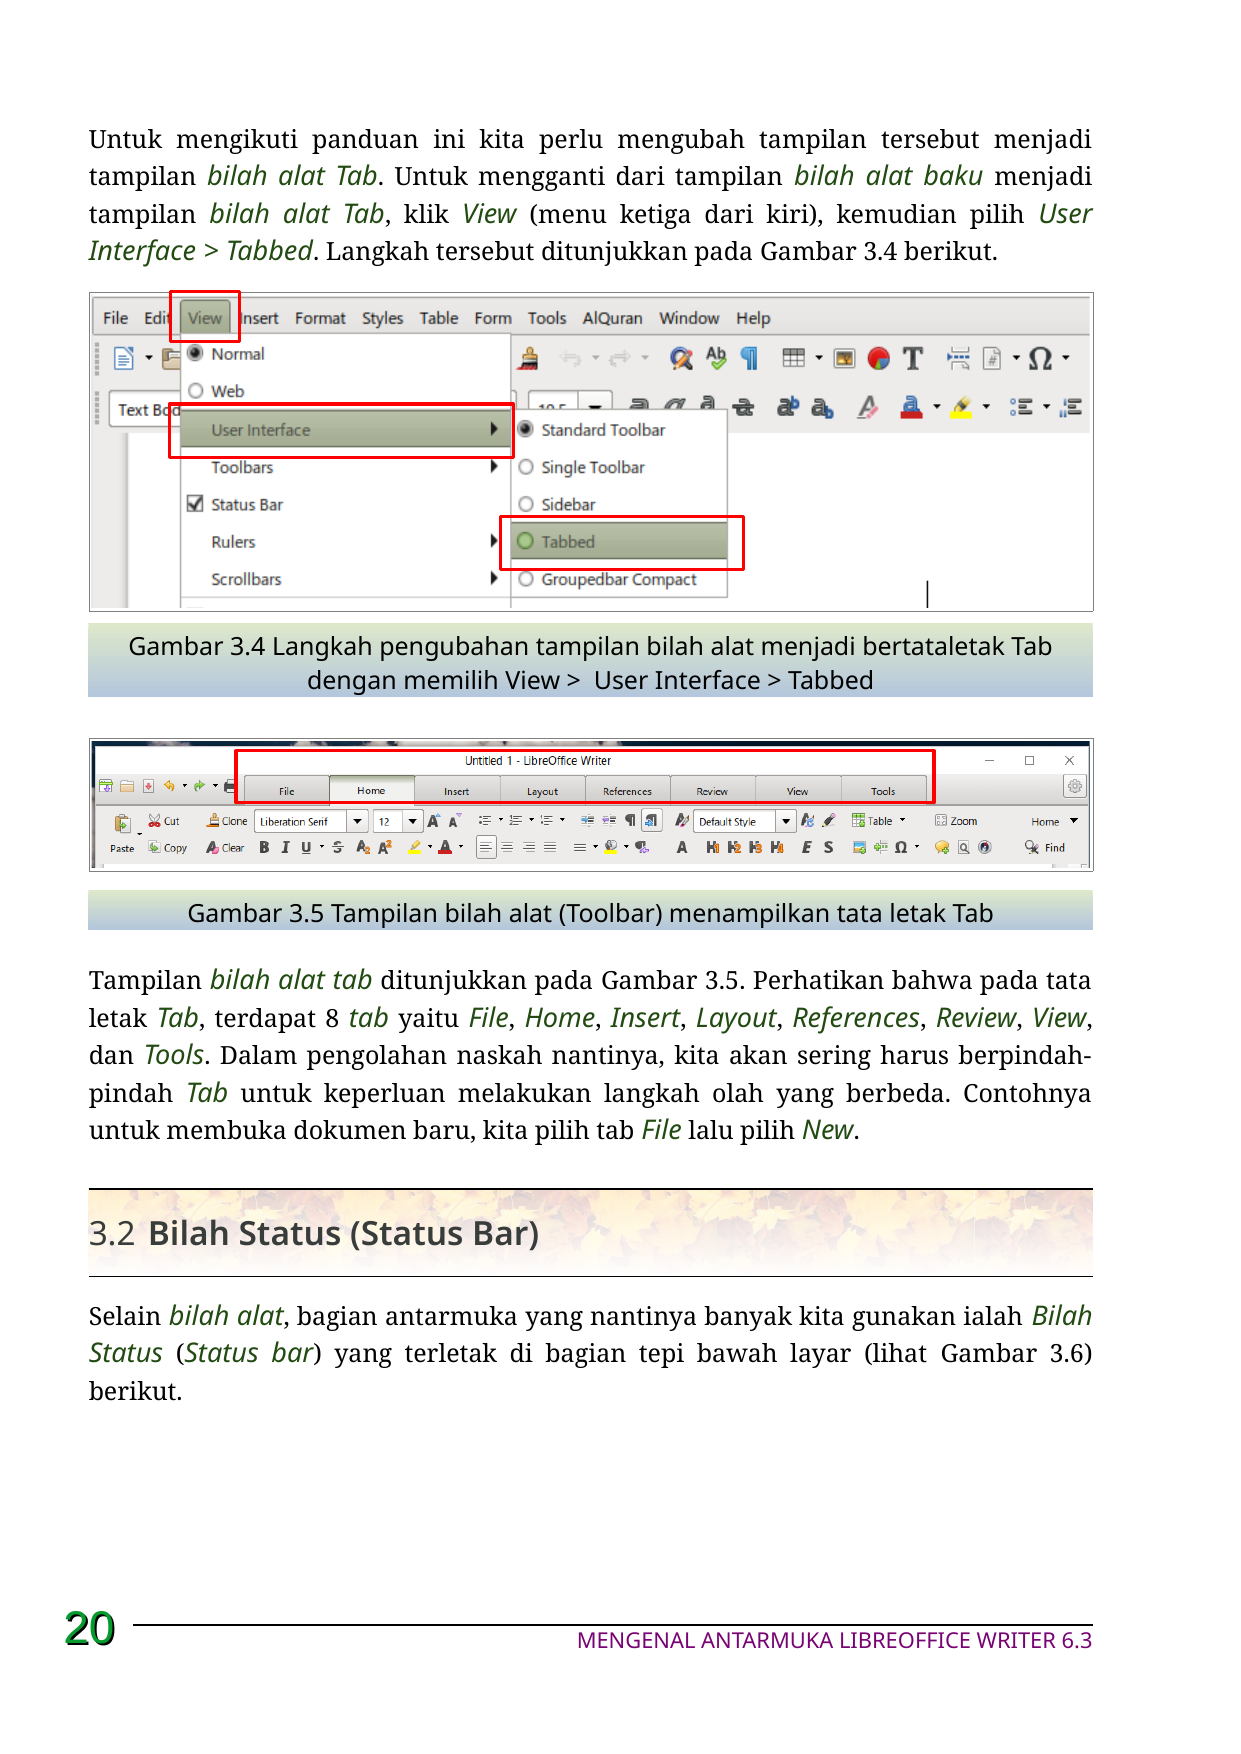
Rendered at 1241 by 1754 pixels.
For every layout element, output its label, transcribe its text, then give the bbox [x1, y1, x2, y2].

text Gambar 3.4 Langkah pengubahan tampilan bilah alat menjadi bertataletak Tab dengan memilih View > User Interface > Tabbed [88, 623, 1093, 697]
text Tampilan bilah alat tab ditunjukkan pada Gambar 3.5. Perhatikan bahwa pada tata letak Tab, terdapat 8 tab yaitu File, Home, Insert, Layout, References, Review, View, dan Tools. Dalam pengolahan naskah nantinya, kita akan sering harus berpindah-pindah Tab untuk keperluan melakukan langkah olah yang berbeda. Contohnya untuk membuka dokumen baru, kita pilih tab File lalu pilih New. [88, 959, 1093, 1147]
picture [91, 741, 1090, 868]
text Untuk mengikuti panduan ini kita perlu mengubah tampilan tersebut menjadi tampilan bilah alat Tab. Untuk mengganti dari tampilan bilah alat baku menjadi tampilan bilah alat Tab, klik View (menu ketiga dari kiri), kemudian pilih User Interface > Tabbed. Langkah tersebut ditunjukkan pada Gambar 3.4 berikut. [88, 118, 1093, 268]
picture [172, 294, 238, 340]
text Gambar 3.5 Tampilan bilah alat (Toolbar) menampilkan tata letak Tab [88, 890, 1093, 930]
picture [91, 294, 1090, 608]
text Selain bilah alat, bagian antarmuka yang nantinya banyak kita gunakan ialah Bilah Status (Status bar) yang terletak di bagian tepi bawah layar (lihat Gambar 3.6) berikut. [88, 1295, 1093, 1407]
